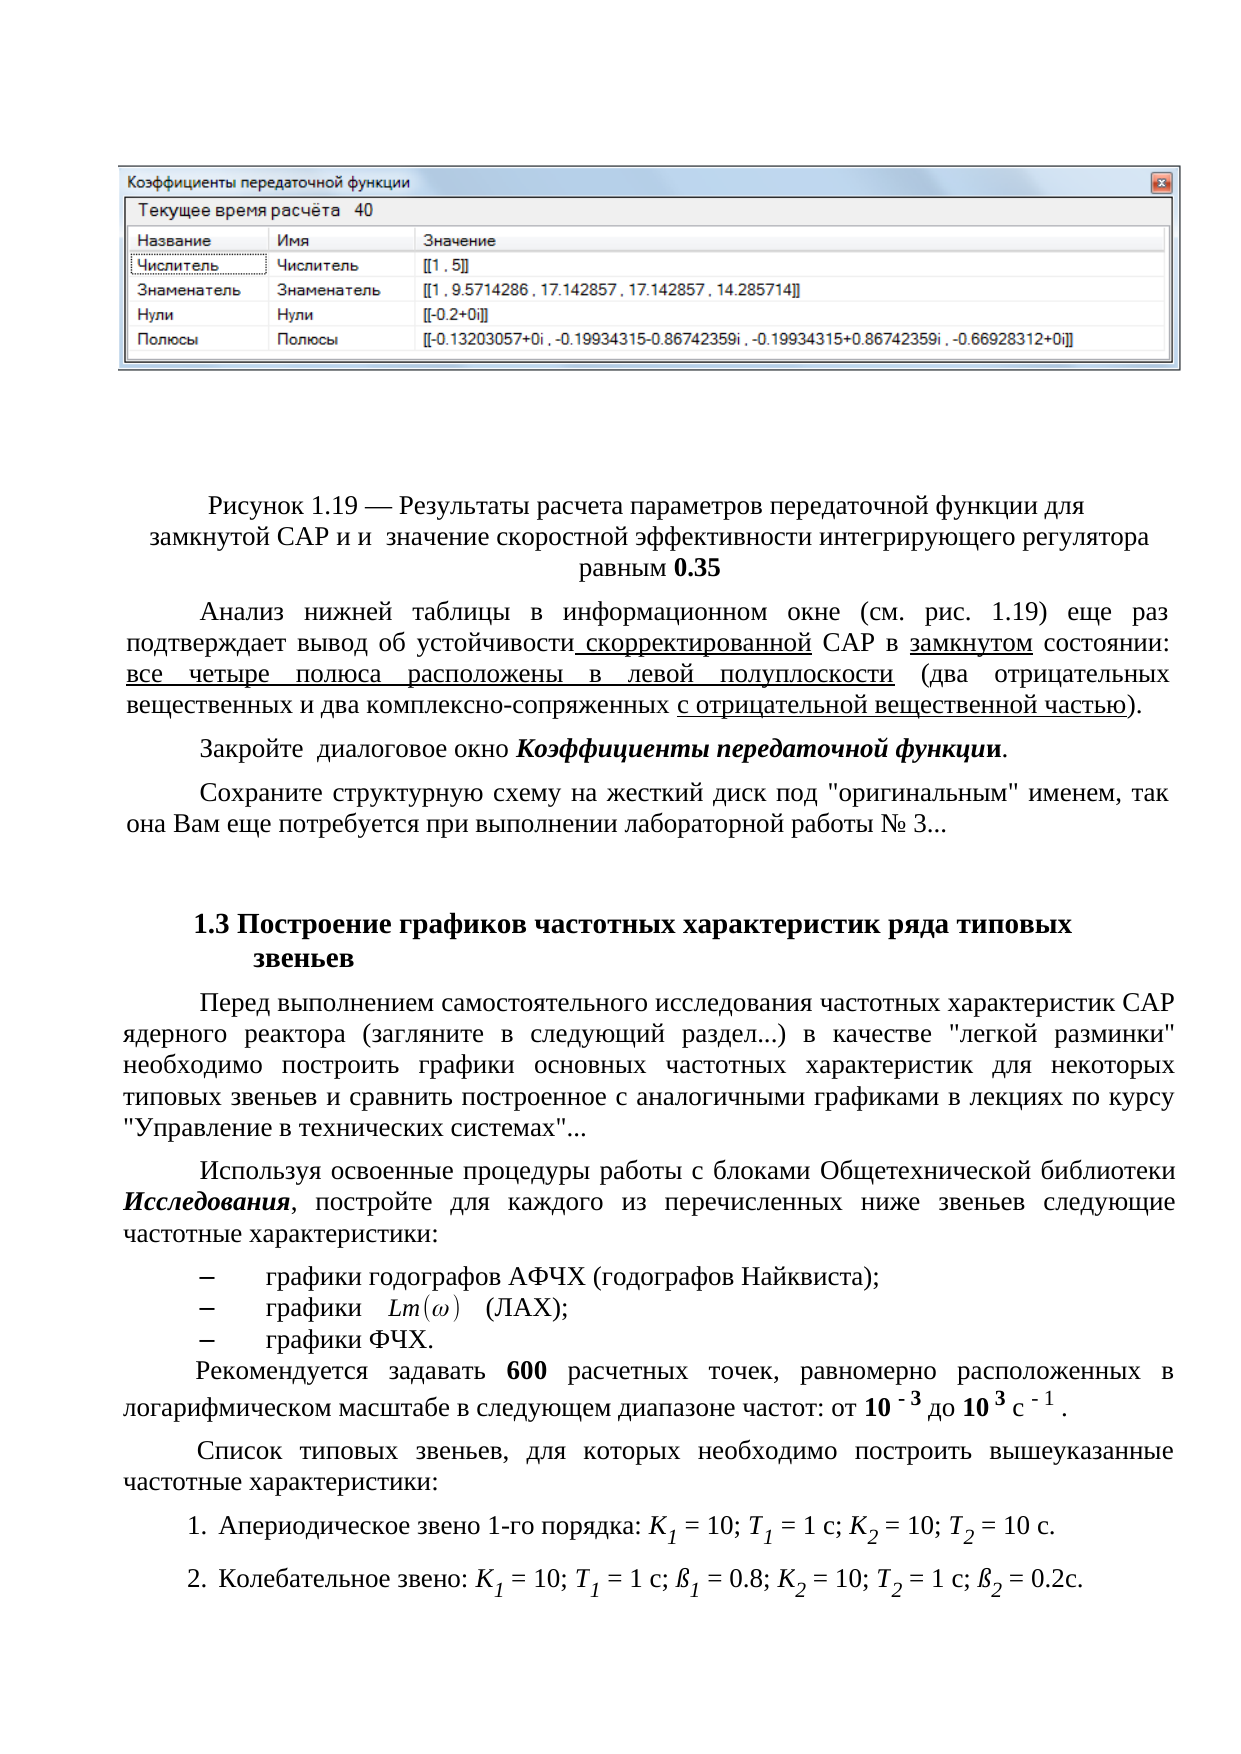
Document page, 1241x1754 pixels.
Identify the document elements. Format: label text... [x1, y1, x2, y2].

list графики годографов АФЧХ (годографов Найквиста); [123, 1260, 1176, 1292]
subtitle 1.3 Построение графиков частотных характеристик ряда типовых звеньев [193, 907, 1181, 974]
text Используя освоенные процедуры работы с блоками Общетехнической библиотеки Исследования, постройте для каждого из перечисленных ниже звеньев следующие частотные характеристики: [123, 1154, 1176, 1248]
text Закройте диалоговое окно Коэффициенты передаточной функции. [126, 732, 1170, 763]
list графики ФЧХ. [123, 1323, 1176, 1354]
text Рисунок 1.19 — Результаты расчета параметров передаточной функции для замкнутой САР и и значение скоростной эффективности интегрирующего регулятора равным 0.35 [118, 489, 1181, 582]
list графики (ЛАХ); [123, 1292, 1176, 1323]
list Апериодическое звено 1-го порядка: К1 = 10; Т1 = 1 с; К2 = 10; Т2 = 10 с. [118, 1509, 1181, 1549]
text Сохраните структурную схему на жесткий диск под "оригинальным" именем, так она Вам еще потребуется при выполнении лабораторной работы № 3... [126, 776, 1170, 838]
text Список типовых звеньев, для которых необходимо построить вышеуказанные частотные характеристики: [123, 1434, 1175, 1497]
list Колебательное звено: К1 = 10; Т1 = 1 с; ß1 = 0.8; К2 = 10; Т2 = 1 с; ß2 = 0.2c. [118, 1562, 1181, 1602]
text Рекомендуется задавать 600 расчетных точек, равномерно расположенных в логарифмическом масштабе в следующем диапазоне частот: от 10 - 3 до 10 3 с - 1 . [123, 1354, 1175, 1422]
picture [118, 102, 1182, 446]
text Анализ нижней таблицы в информационном окне (см. рис. 1.19) еще раз подтверждает вывод об устойчивости скорректированной САР в замкнутом состоянии: все четыре полюса расположены в левой полуплоскости (два отрицательных вещественных и два комплексно-сопряженных с отрицательной вещественной частью). [126, 595, 1170, 719]
text Перед выполнением самостоятельного исследования частотных характеристик САР ядерного реактора (загляните в следующий раздел...) в качестве "легкой разминки" необходимо построить графики основных частотных характеристик для некоторых типовых звеньев и сравнить построенное с аналогичными графиками в лекциях по курсу "Управление в технических системах"... [123, 986, 1176, 1142]
